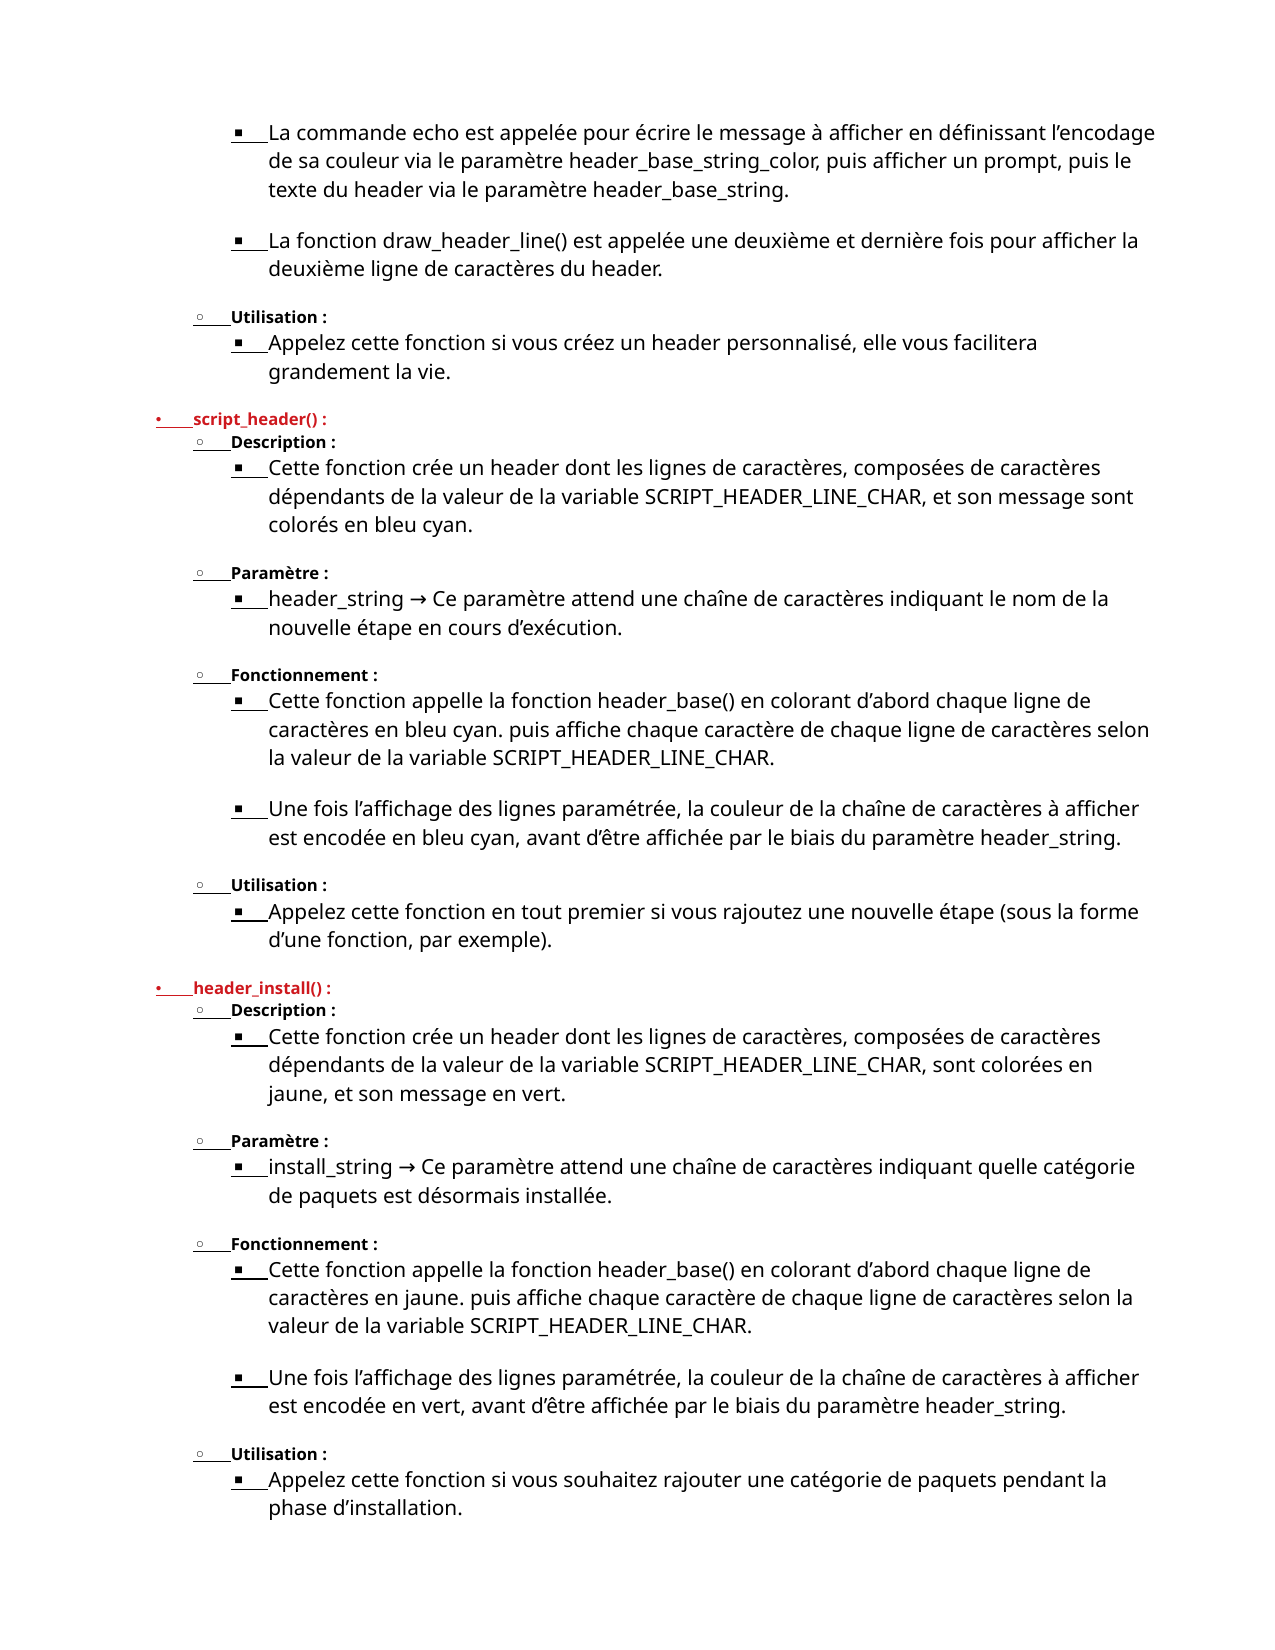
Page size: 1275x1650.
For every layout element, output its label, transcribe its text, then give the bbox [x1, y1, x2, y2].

list Fonctionnement : [193, 664, 1157, 686]
list Appelez cette fonction si vous créez un header personnalisé, elle vous facilitera grandement la vie. [231, 328, 1157, 385]
list La commande echo est appelée pour écrire le message à afficher en définissant l’encodage de sa couleur via le paramètre header_base_string_color, puis afficher un prompt, puis le texte du header via le paramètre header_base_string. [231, 118, 1157, 203]
list Paramètre : [193, 561, 1157, 584]
list Description : [193, 999, 1157, 1022]
list Cette fonction crée un header dont les lignes de caractères, composées de caractères dépendants de la valeur de la variable SCRIPT_HEADER_LINE_CHAR, sont colorées en jaune, et son message en vert. [231, 1022, 1157, 1107]
list La fonction draw_header_line() est appelée une deuxième et dernière fois pour afficher la deuxième ligne de caractères du header. [231, 226, 1157, 283]
list Cette fonction crée un header dont les lignes de caractères, composées de caractères dépendants de la valeur de la variable SCRIPT_HEADER_LINE_CHAR, et son message sont colorés en bleu cyan. [231, 453, 1157, 539]
list Cette fonction appelle la fonction header_base() en colorant d’abord chaque ligne de caractères en jaune. puis affiche chaque caractère de chaque ligne de caractères selon la valeur de la variable SCRIPT_HEADER_LINE_CHAR. [231, 1255, 1157, 1340]
list header_install() : [156, 976, 1157, 999]
list Utilisation : [193, 306, 1157, 328]
list Cette fonction appelle la fonction header_base() en colorant d’abord chaque ligne de caractères en bleu cyan. puis affiche chaque caractère de chaque ligne de caractères selon la valeur de la variable SCRIPT_HEADER_LINE_CHAR. [231, 686, 1157, 772]
list Une fois l’affichage des lignes paramétrée, la couleur de la chaîne de caractères à afficher est encodée en vert, avant d’être affichée par le biais du paramètre header_string. [231, 1363, 1157, 1420]
list Description : [193, 431, 1157, 453]
list Utilisation : [193, 874, 1157, 897]
list Appelez cette fonction si vous souhaitez rajouter une catégorie de paquets pendant la phase d’installation. [231, 1465, 1157, 1522]
list script_header() : [156, 408, 1157, 431]
list Une fois l’affichage des lignes paramétrée, la couleur de la chaîne de caractères à afficher est encodée en bleu cyan, avant d’être affichée par le biais du paramètre header_string. [231, 794, 1157, 851]
list Utilisation : [193, 1442, 1157, 1465]
list Appelez cette fonction en tout premier si vous rajoutez une nouvelle étape (sous la forme d’une fonction, par exemple). [231, 897, 1157, 954]
list header_string → Ce paramètre attend une chaîne de caractères indiquant le nom de la nouvelle étape en cours d’exécution. [231, 584, 1157, 641]
list Paramètre : [193, 1130, 1157, 1152]
list install_string → Ce paramètre attend une chaîne de caractères indiquant quelle catégorie de paquets est désormais installée. [231, 1152, 1157, 1209]
list Fonctionnement : [193, 1232, 1157, 1255]
